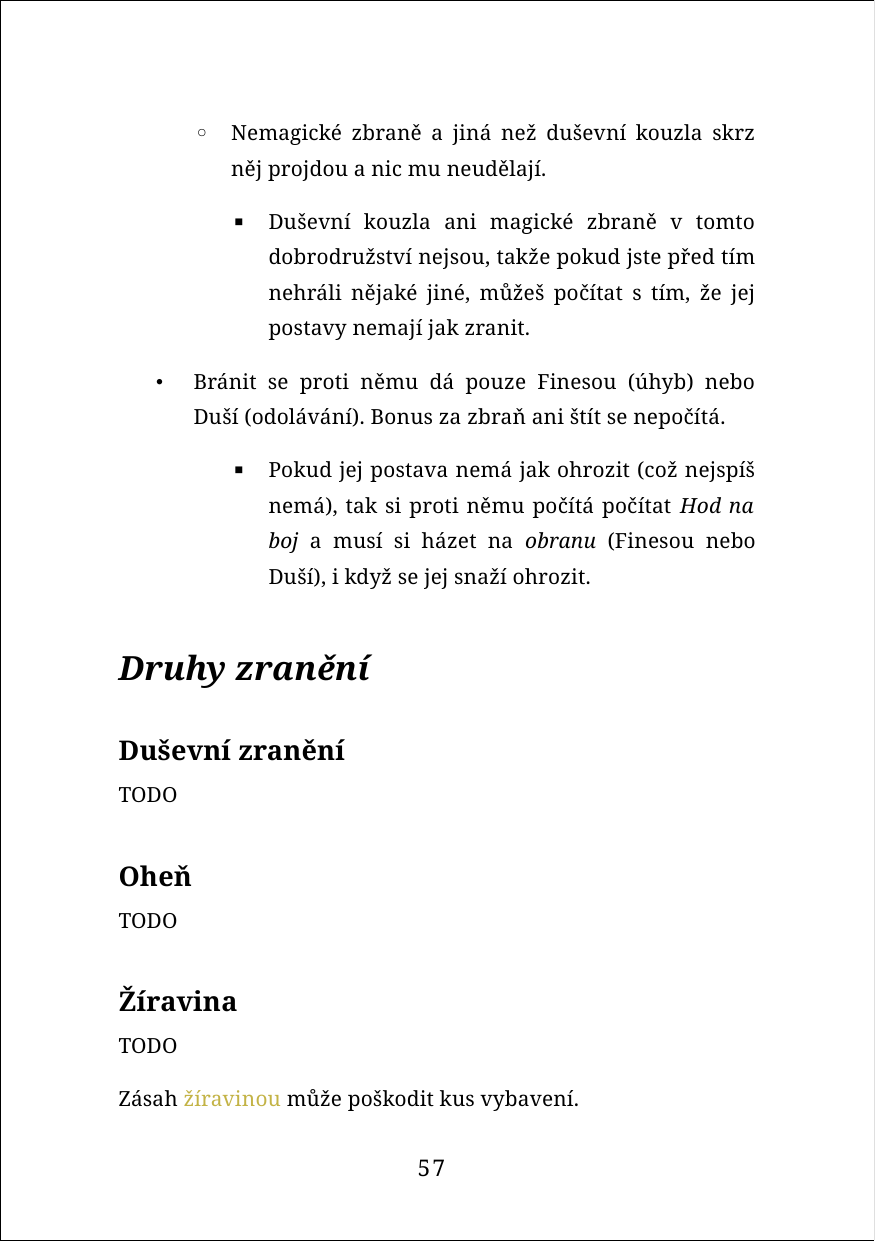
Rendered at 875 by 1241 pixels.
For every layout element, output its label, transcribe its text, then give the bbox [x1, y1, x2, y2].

list Nemagické zbraně a jiná než duševní kouzla skrz něj projdou a nic mu neudělají. [193, 118, 756, 182]
text TODO [118, 1031, 756, 1060]
subtitle Duševní zranění [118, 732, 756, 768]
subtitle Žíravina [118, 983, 756, 1019]
text Zásah žíravinou může poškodit kus vybavení. [118, 1084, 756, 1113]
subtitle Druhy zranění [118, 645, 756, 690]
text TODO [118, 780, 756, 809]
list Pokud jej postava nemá jak ohrozit (což nejspíš nemá), tak si proti němu počítá počítat Hod na boj a musí si házet na obranu (Finesou nebo Duší), i když se jej snaží ohrozit. [231, 456, 756, 591]
text TODO [118, 906, 756, 934]
subtitle Oheň [118, 857, 756, 894]
list Duševní kouzla ani magické zbraně v tomto dobrodružství nejsou, takže pokud jste před tím nehráli nějaké jiné, můžeš počítat s tím, že jej postavy nemají jak zranit. [231, 207, 756, 342]
list Bránit se proti němu dá pouze Finesou (úhyb) nebo Duší (odolávání). Bonus za zbraň ani štít se nepočítá. [156, 367, 756, 431]
